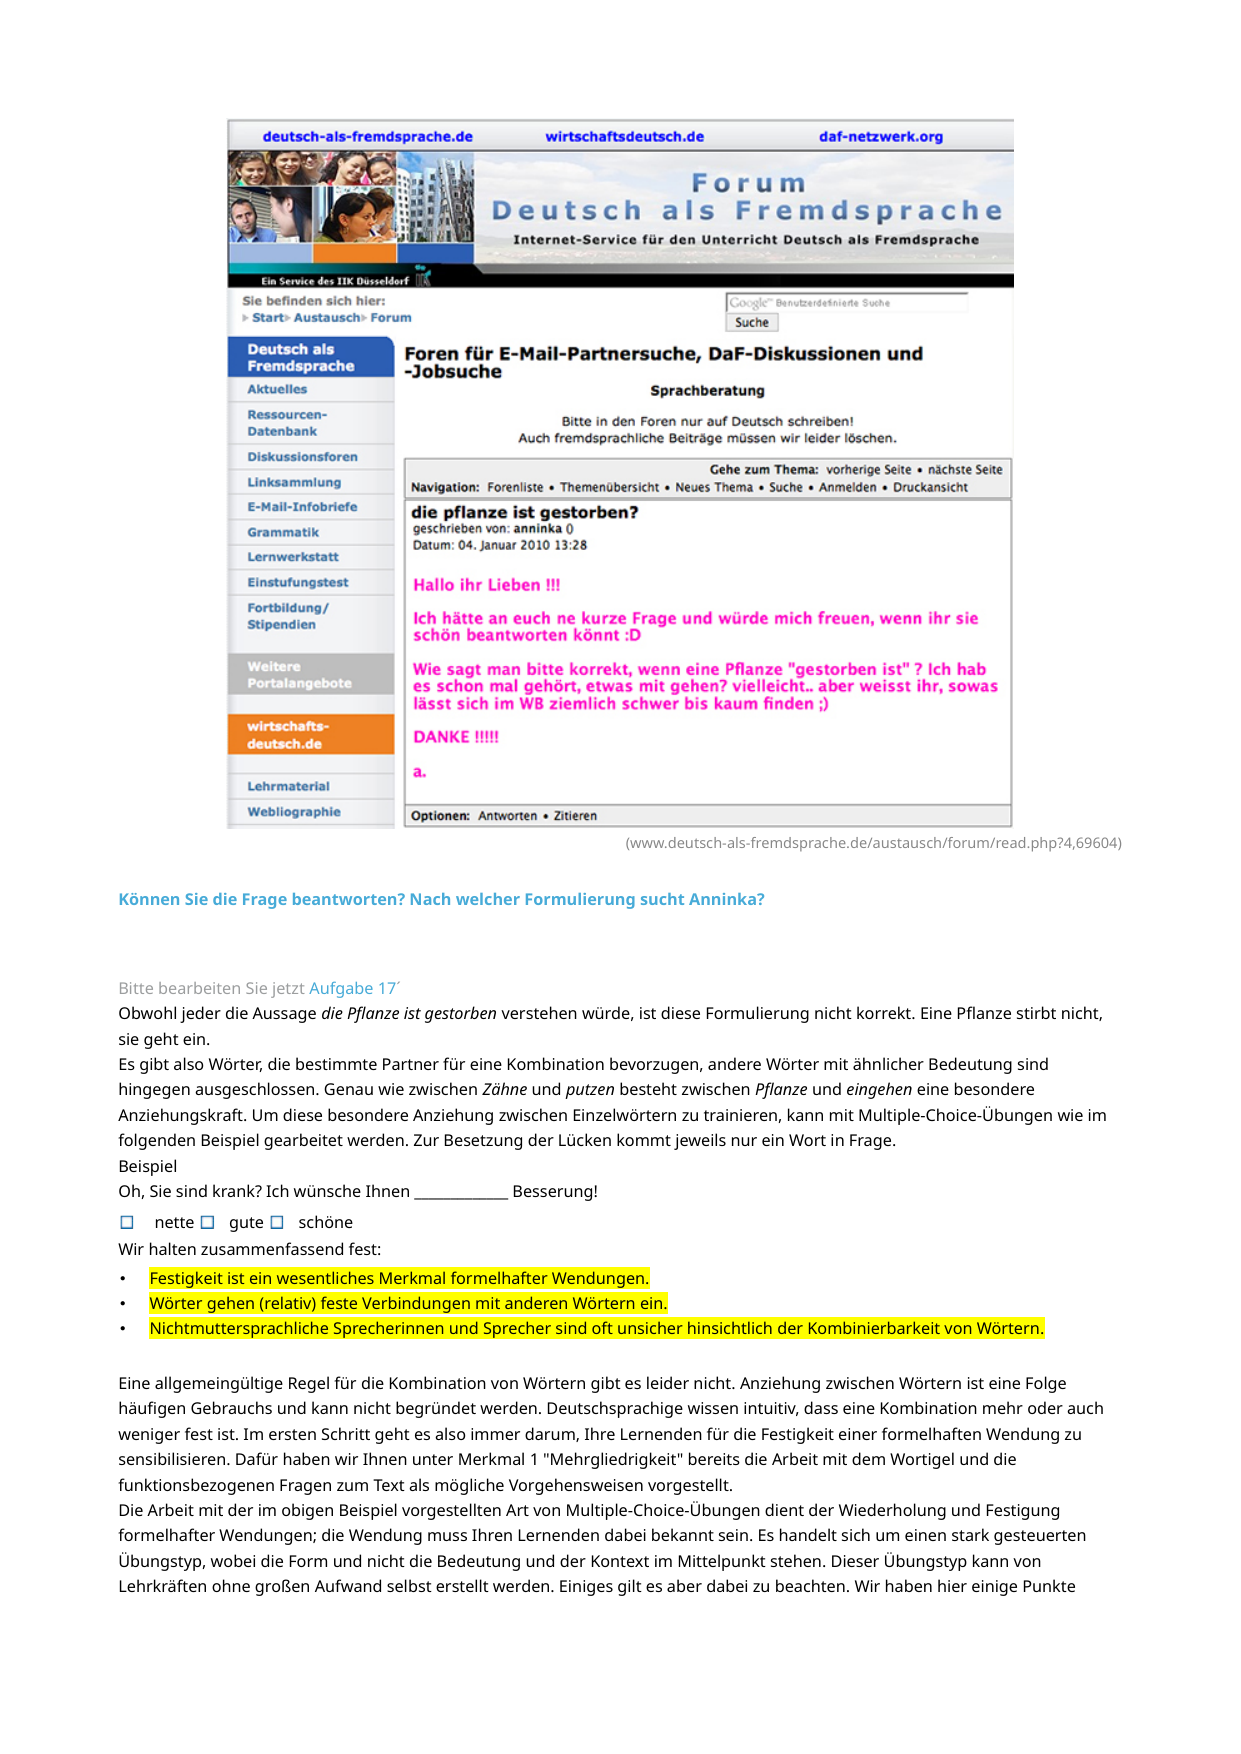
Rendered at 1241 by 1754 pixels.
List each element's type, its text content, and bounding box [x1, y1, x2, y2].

list Festigkeit ist ein wesentliches Merkmal formelhafter Wendungen. [120, 1264, 1122, 1289]
text Wir halten zusammenfassend fest: [118, 1238, 1122, 1261]
text Eine allgemeingültige Regel für die Kombination von Wörtern gibt es leider nicht. Anziehung zwischen Wörtern ist eine Folge häufigen Gebrauchs und kann nicht begründet werden. Deutschsprachige wissen intuitiv, dass eine Kombination mehr oder auch weniger fest ist. Im ersten Schritt geht es also immer darum, Ihre Lernenden für die Festigkeit einer formelhaften Wendung zu sensibilisieren. Dafür haben wir Ihnen unter Merkmal 1 "Mehrgliedrigkeit" bereits die Arbeit mit dem Wortigel und die funktionsbezogenen Fragen zum Text als mögliche Vorgehensweisen vorgestellt. [118, 1372, 1122, 1496]
text Können Sie die Frage beantworten? Nach welcher Formulierung sucht Anninka? [118, 888, 1122, 910]
text nette gute schöne [118, 1205, 1122, 1234]
picture [118, 1210, 136, 1229]
text Die Arbeit mit der im obigen Beispiel vorgestellten Art von Multiple-Choice-Übungen dient der Wiederholung und Festigung formelhafter Wendungen; die Wendung muss Ihren Lernenden dabei bekannt sein. Es handelt sich um einen stark gesteuerten Übungstyp, wobei die Form und nicht die Bedeutung und der Kontext im Mittelpunkt stehen. Dieser Übungstyp kann von Lehrkräften ohne großen Aufwand selbst erstellt werden. Einiges gilt es aber dabei zu beachten. Wir haben hier einige Punkte [118, 1499, 1122, 1597]
picture [268, 1210, 286, 1229]
text Oh, Sie sind krank? Ich wünsche Ihnen _____________ Besserung! [118, 1180, 1122, 1202]
picture [226, 118, 1014, 829]
picture [198, 1210, 217, 1229]
text Obwohl jeder die Aussage die Pflanze ist gestorben verstehen würde, ist diese Formulierung nicht korrekt. Eine Pflanze stirbt nicht, sie geht ein. [118, 1002, 1122, 1050]
text (www.deutsch-als-fremdsprache.de/austausch/forum/read.php?4,69604) [118, 832, 1122, 852]
list Wörter gehen (relativ) feste Verbindungen mit anderen Wörtern ein. [120, 1289, 1122, 1314]
list Nichtmuttersprachliche Sprecherinnen und Sprecher sind oft unsicher hinsichtlich der Kombinierbarkeit von Wörtern. [120, 1314, 1122, 1339]
text Bitte bearbeiten Sie jetzt Aufgabe 17´ [118, 977, 1122, 999]
text Es gibt also Wörter, die bestimmte Partner für eine Kombination bevorzugen, andere Wörter mit ähnlicher Bedeutung sind hingegen ausgeschlossen. Genau wie zwischen Zähne und putzen besteht zwischen Pflanze und eingehen eine besondere Anziehungskraft. Um diese besondere Anziehung zwischen Einzelwörtern zu trainieren, kann mit Multiple-Choice-Übungen wie im folgenden Beispiel gearbeitet werden. Zur Besetzung der Lücken kommt jeweils nur ein Wort in Frage. [118, 1053, 1122, 1151]
text Beispiel [118, 1154, 1122, 1177]
